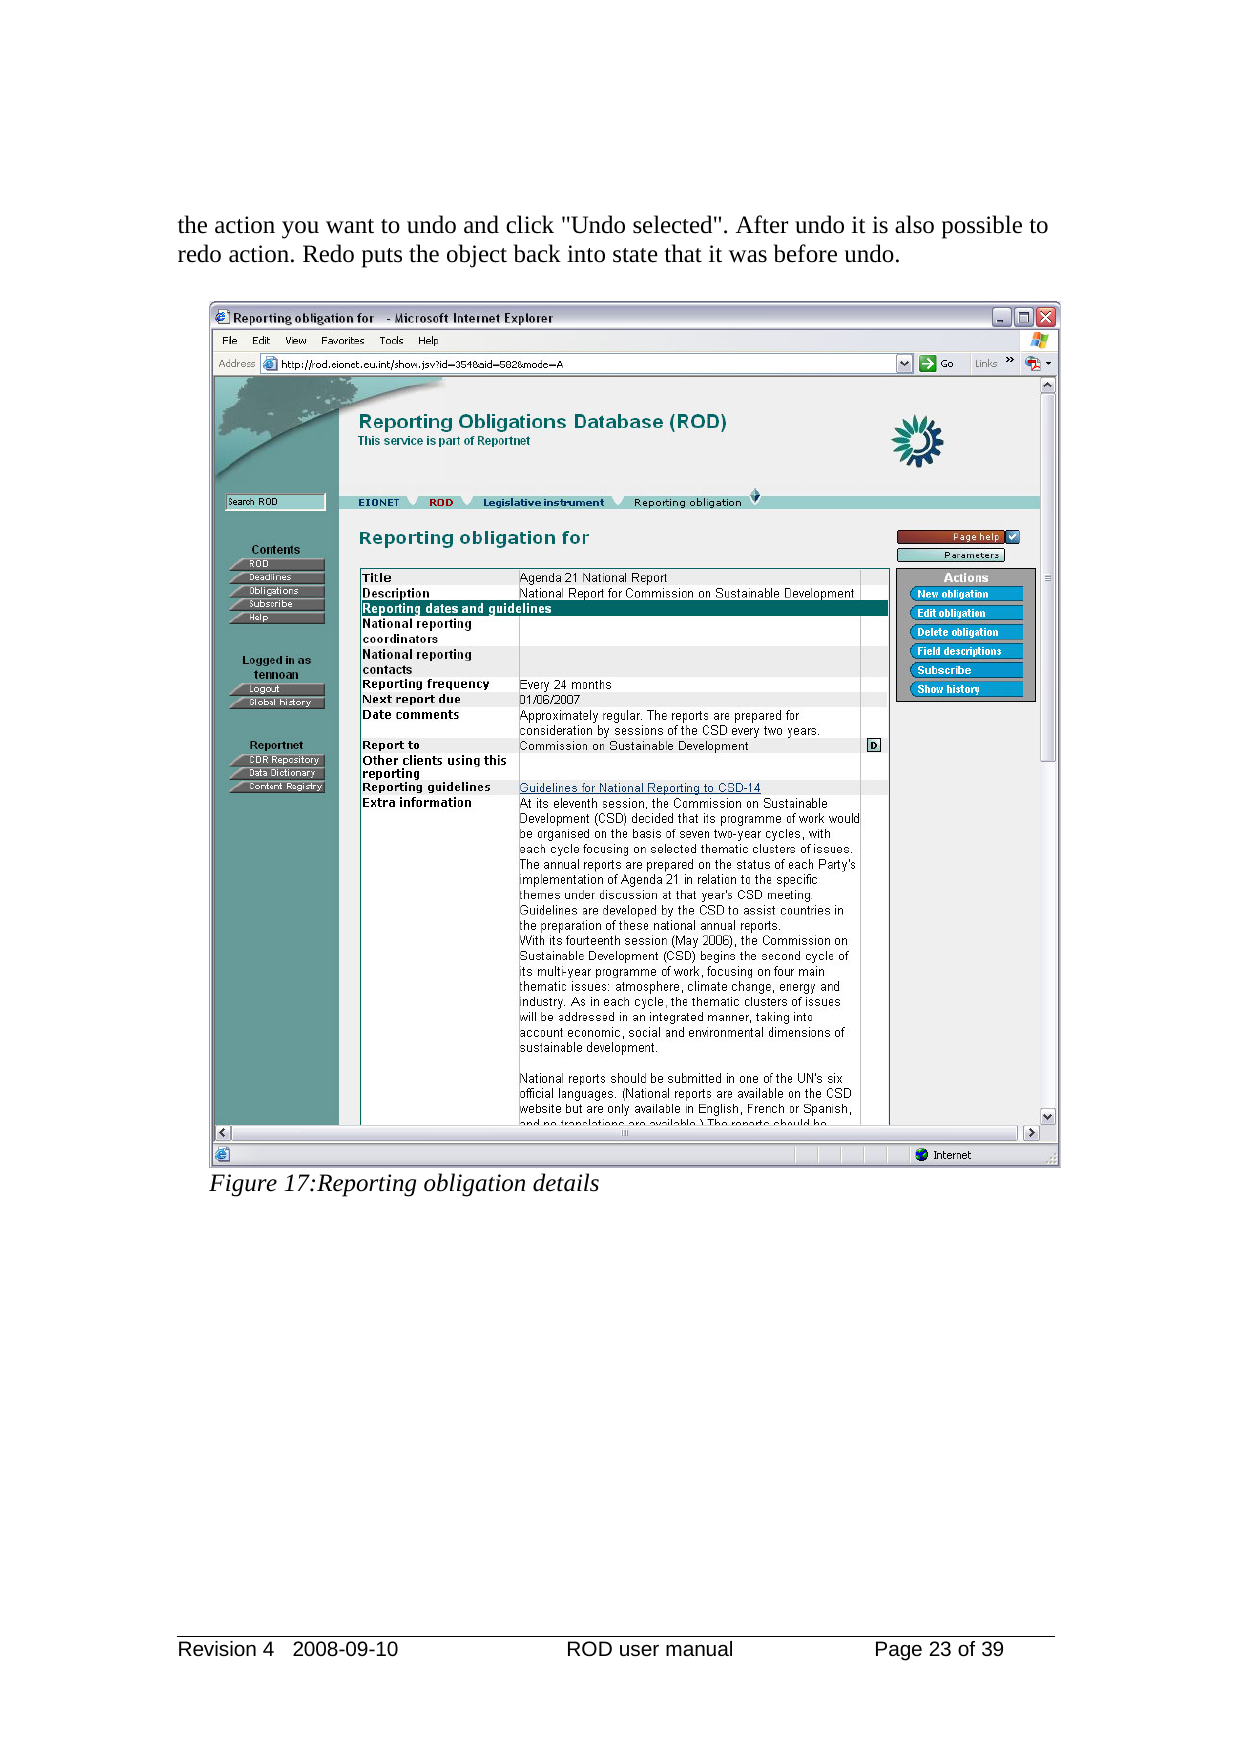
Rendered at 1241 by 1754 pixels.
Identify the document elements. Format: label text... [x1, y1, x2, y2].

picture [209, 301, 1061, 1168]
text Figure 17:Reporting obligation details [209, 1168, 1061, 1197]
text the action you want to undo and click "Undo selected". After undo it is also possible to redo action. Redo puts the object back into state that it was before undo. [177, 210, 1092, 268]
